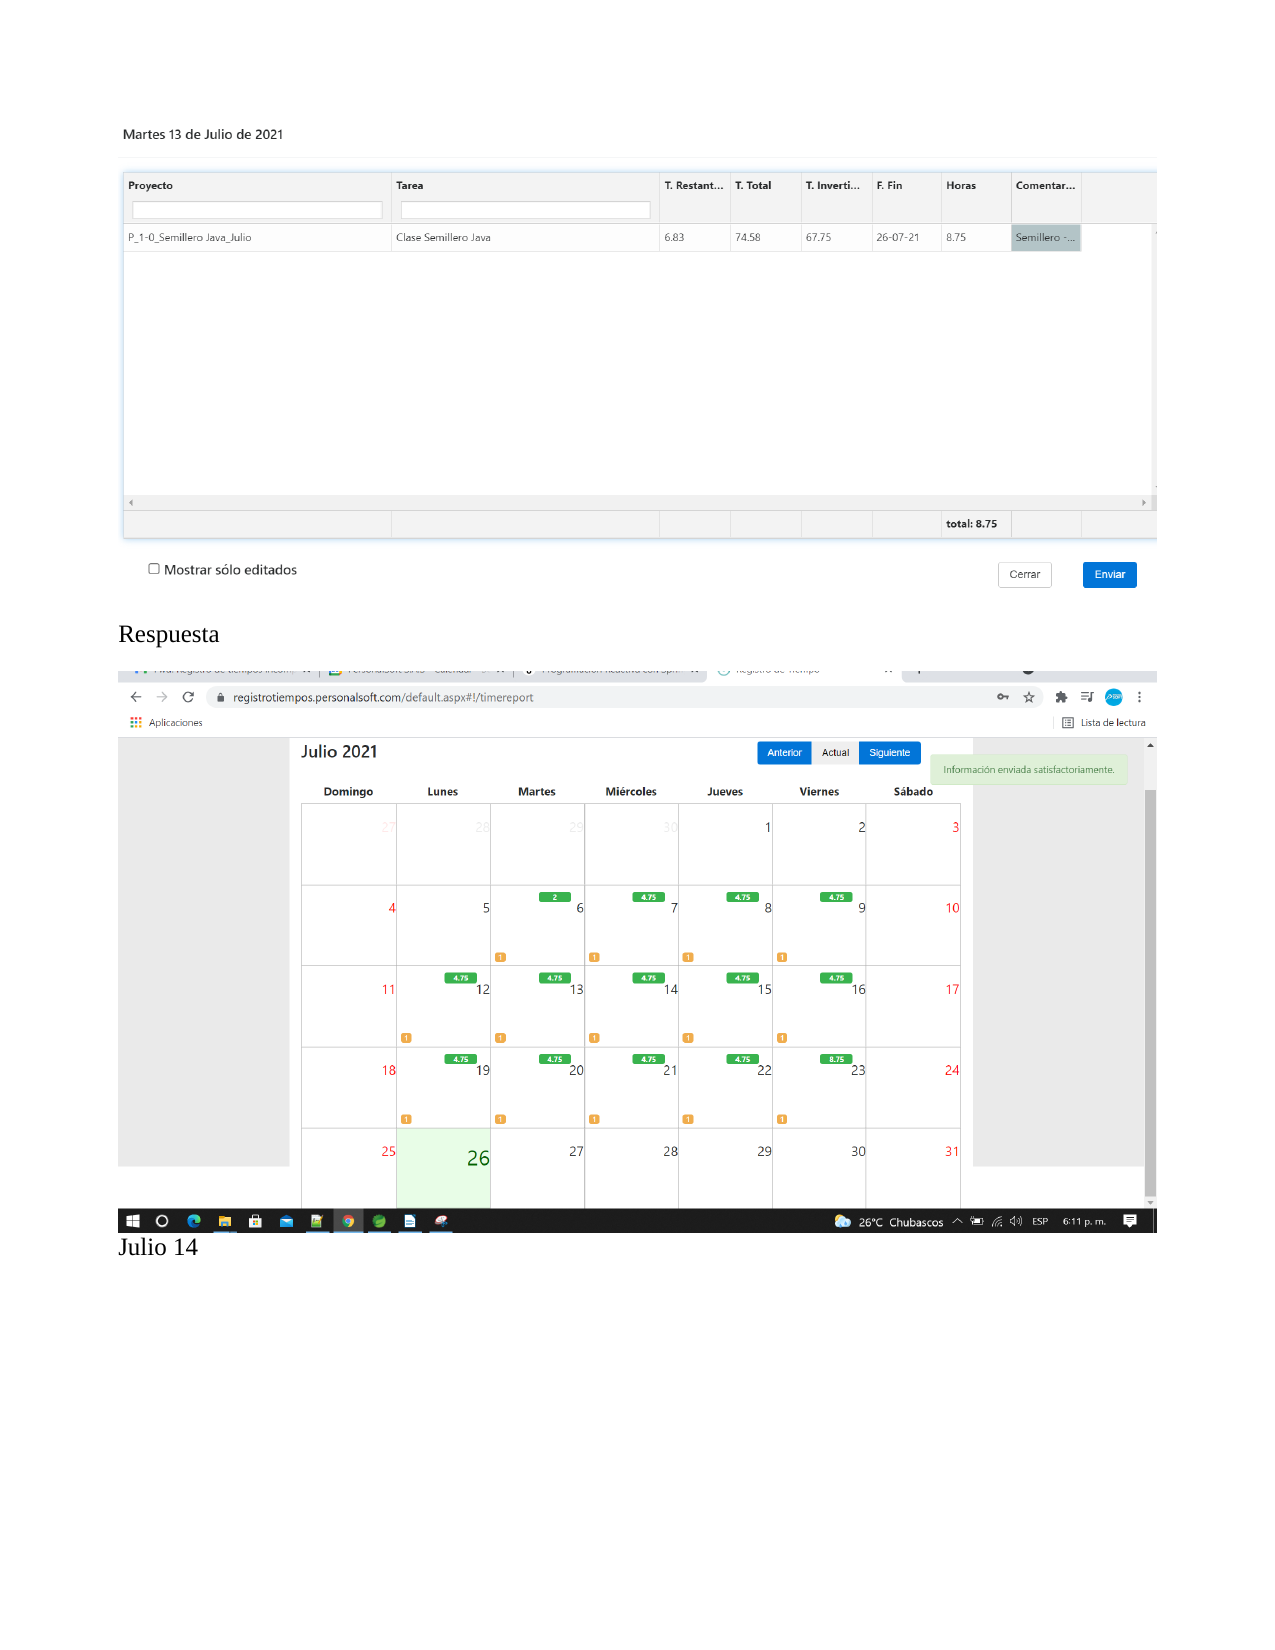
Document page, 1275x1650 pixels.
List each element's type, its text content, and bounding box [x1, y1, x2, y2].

picture [118, 671, 1157, 1233]
text Julio 14 [118, 1233, 1157, 1261]
text Respuesta [118, 619, 1157, 648]
text [118, 648, 1157, 671]
picture [118, 118, 1157, 591]
